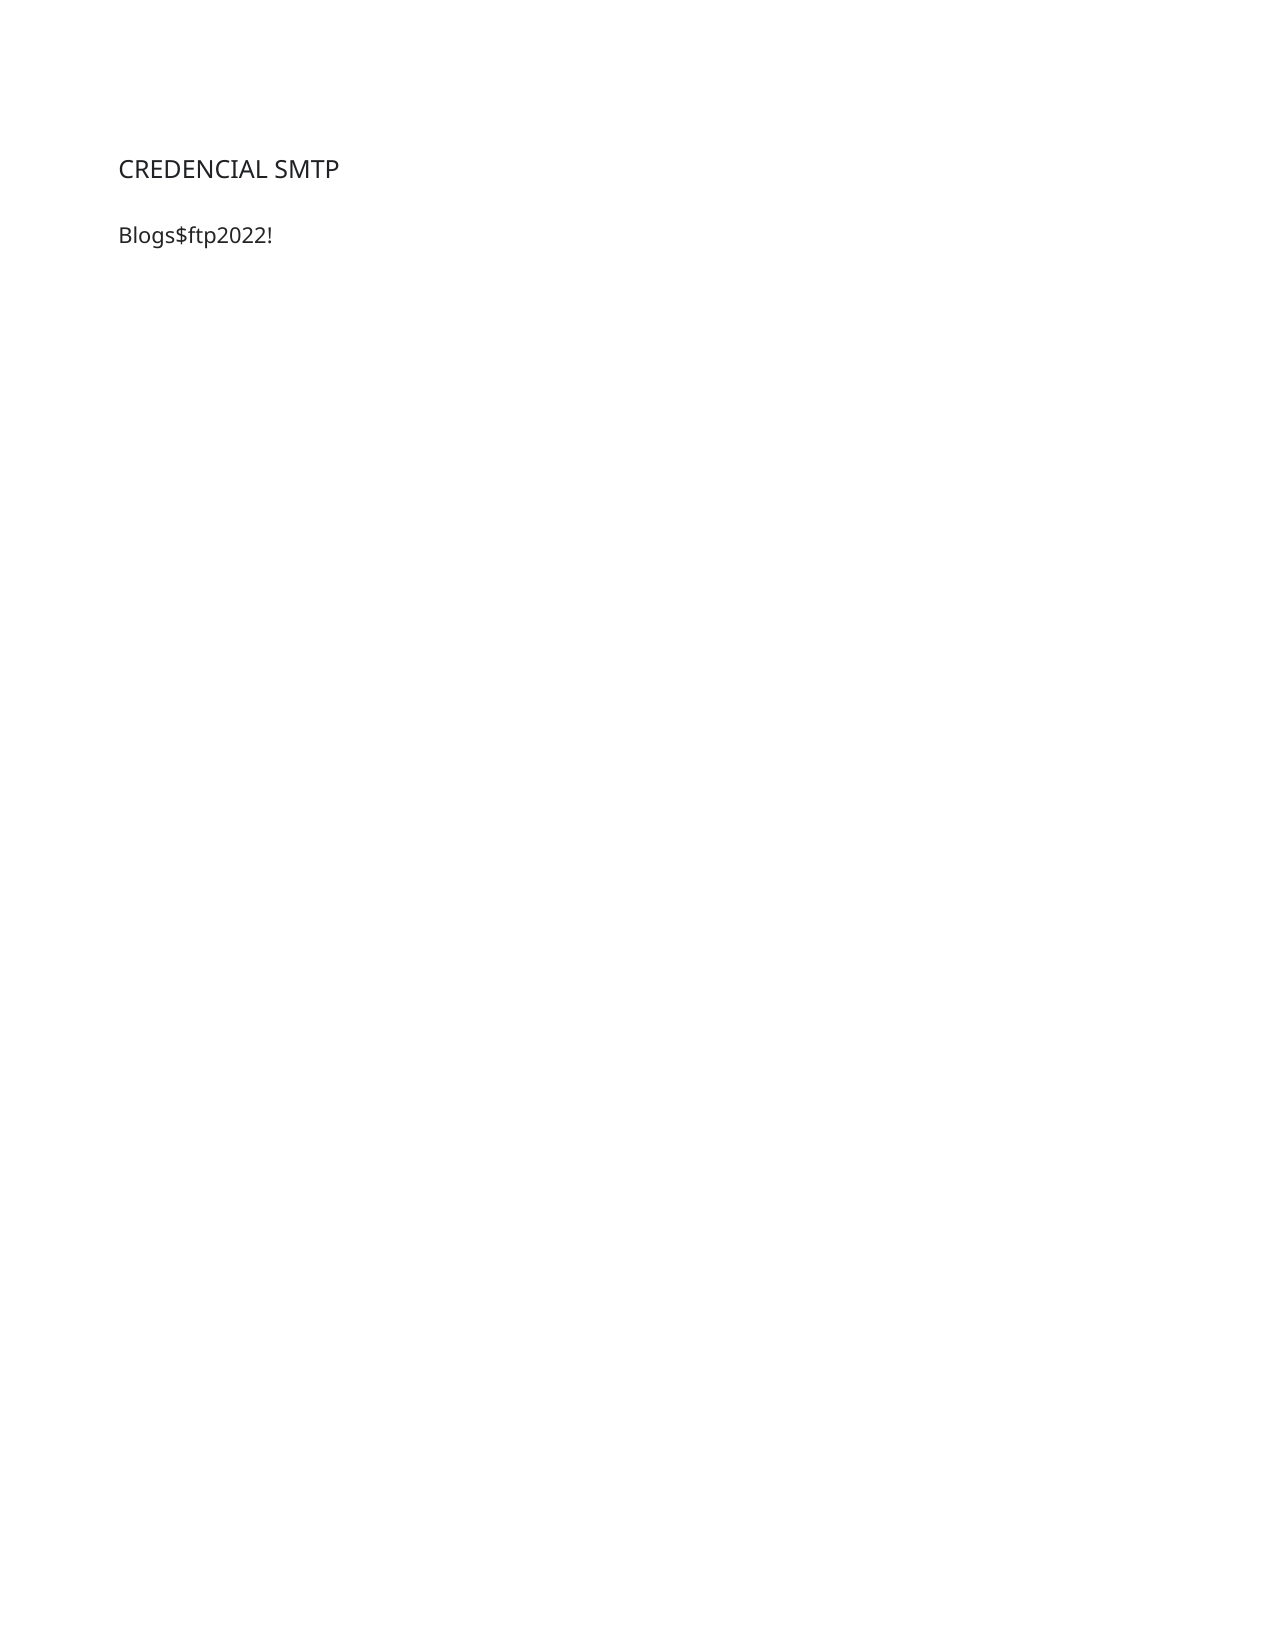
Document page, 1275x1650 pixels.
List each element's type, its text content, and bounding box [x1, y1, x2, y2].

text CREDENCIAL SMTP [118, 118, 1157, 186]
text Blogs$ftp2022! [118, 220, 1157, 250]
